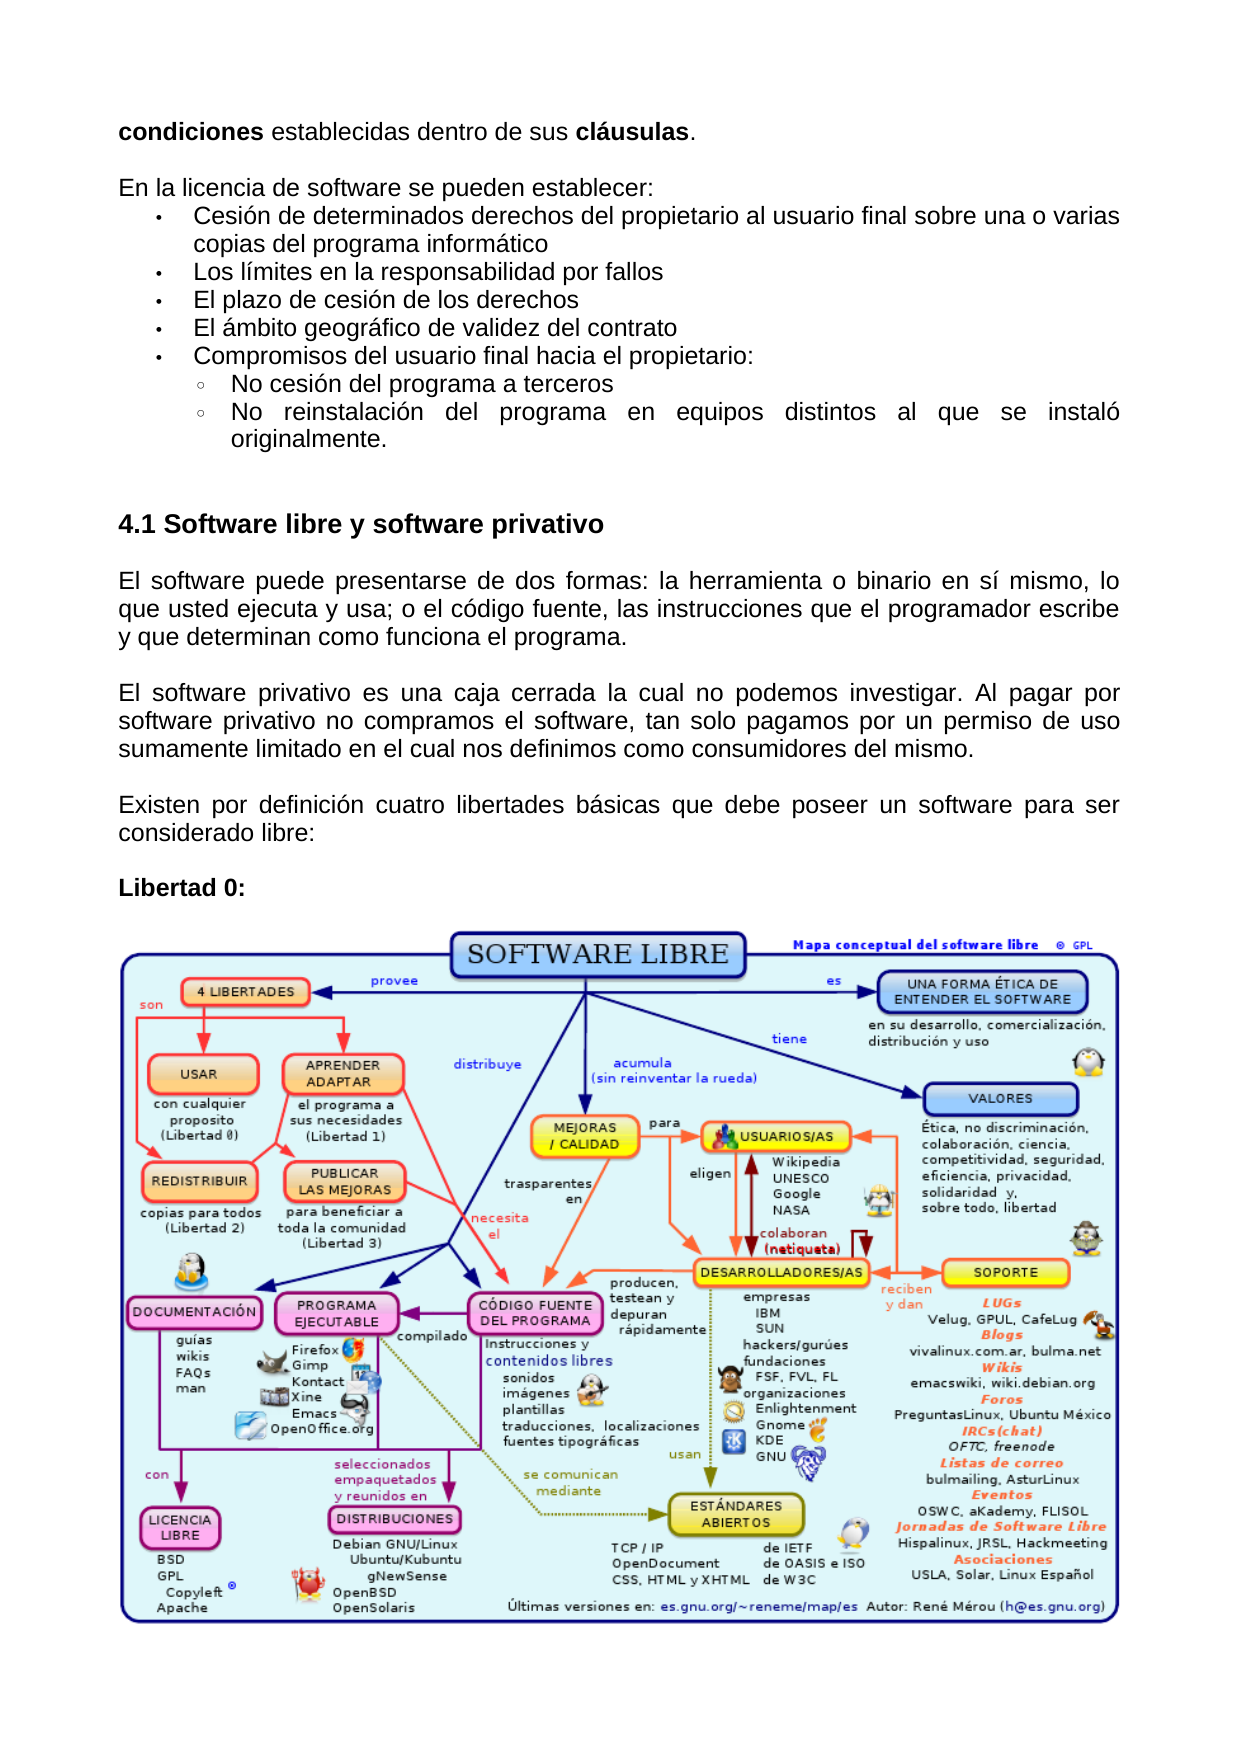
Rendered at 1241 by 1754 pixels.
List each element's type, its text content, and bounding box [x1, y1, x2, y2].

list Cesión de determinados derechos del propietario al usuario final sobre una o varias copias del programa informático [156, 202, 1122, 258]
text Existen por definición cuatro libertades básicas que debe poseer un software para ser considerado libre: [118, 791, 1122, 846]
list Los límites en la responsabilidad por fallos [156, 258, 1122, 286]
text Libertad 0: [118, 874, 1122, 902]
list No reinstalación del programa en equipos distintos al que se instaló originalmente. [193, 397, 1122, 453]
text condiciones establecidas dentro de sus cláusulas. [118, 118, 1122, 146]
list El ámbito geográfico de validez del contrato [156, 313, 1122, 341]
list No cesión del programa a terceros [193, 369, 1122, 397]
picture [118, 929, 1123, 1630]
list El plazo de cesión de los derechos [156, 286, 1122, 313]
text El software privativo es una caja cerrada la cual no podemos investigar. Al pagar por software privativo no compramos el software, tan solo pagamos por un permiso de uso sumamente limitado en el cual nos definimos como consumidores del mismo. [118, 679, 1122, 763]
text El software puede presentarse de dos formas: la herramienta o binario en sí mismo, lo que usted ejecuta y usa; o el código fuente, las instrucciones que el programador escribe y que determinan como funciona el programa. [118, 567, 1122, 651]
text 4.1 Software libre y software privativo [118, 509, 1122, 539]
list Compromisos del usuario final hacia el propietario: [156, 341, 1122, 369]
text En la licencia de software se pueden establecer: [118, 174, 1122, 202]
